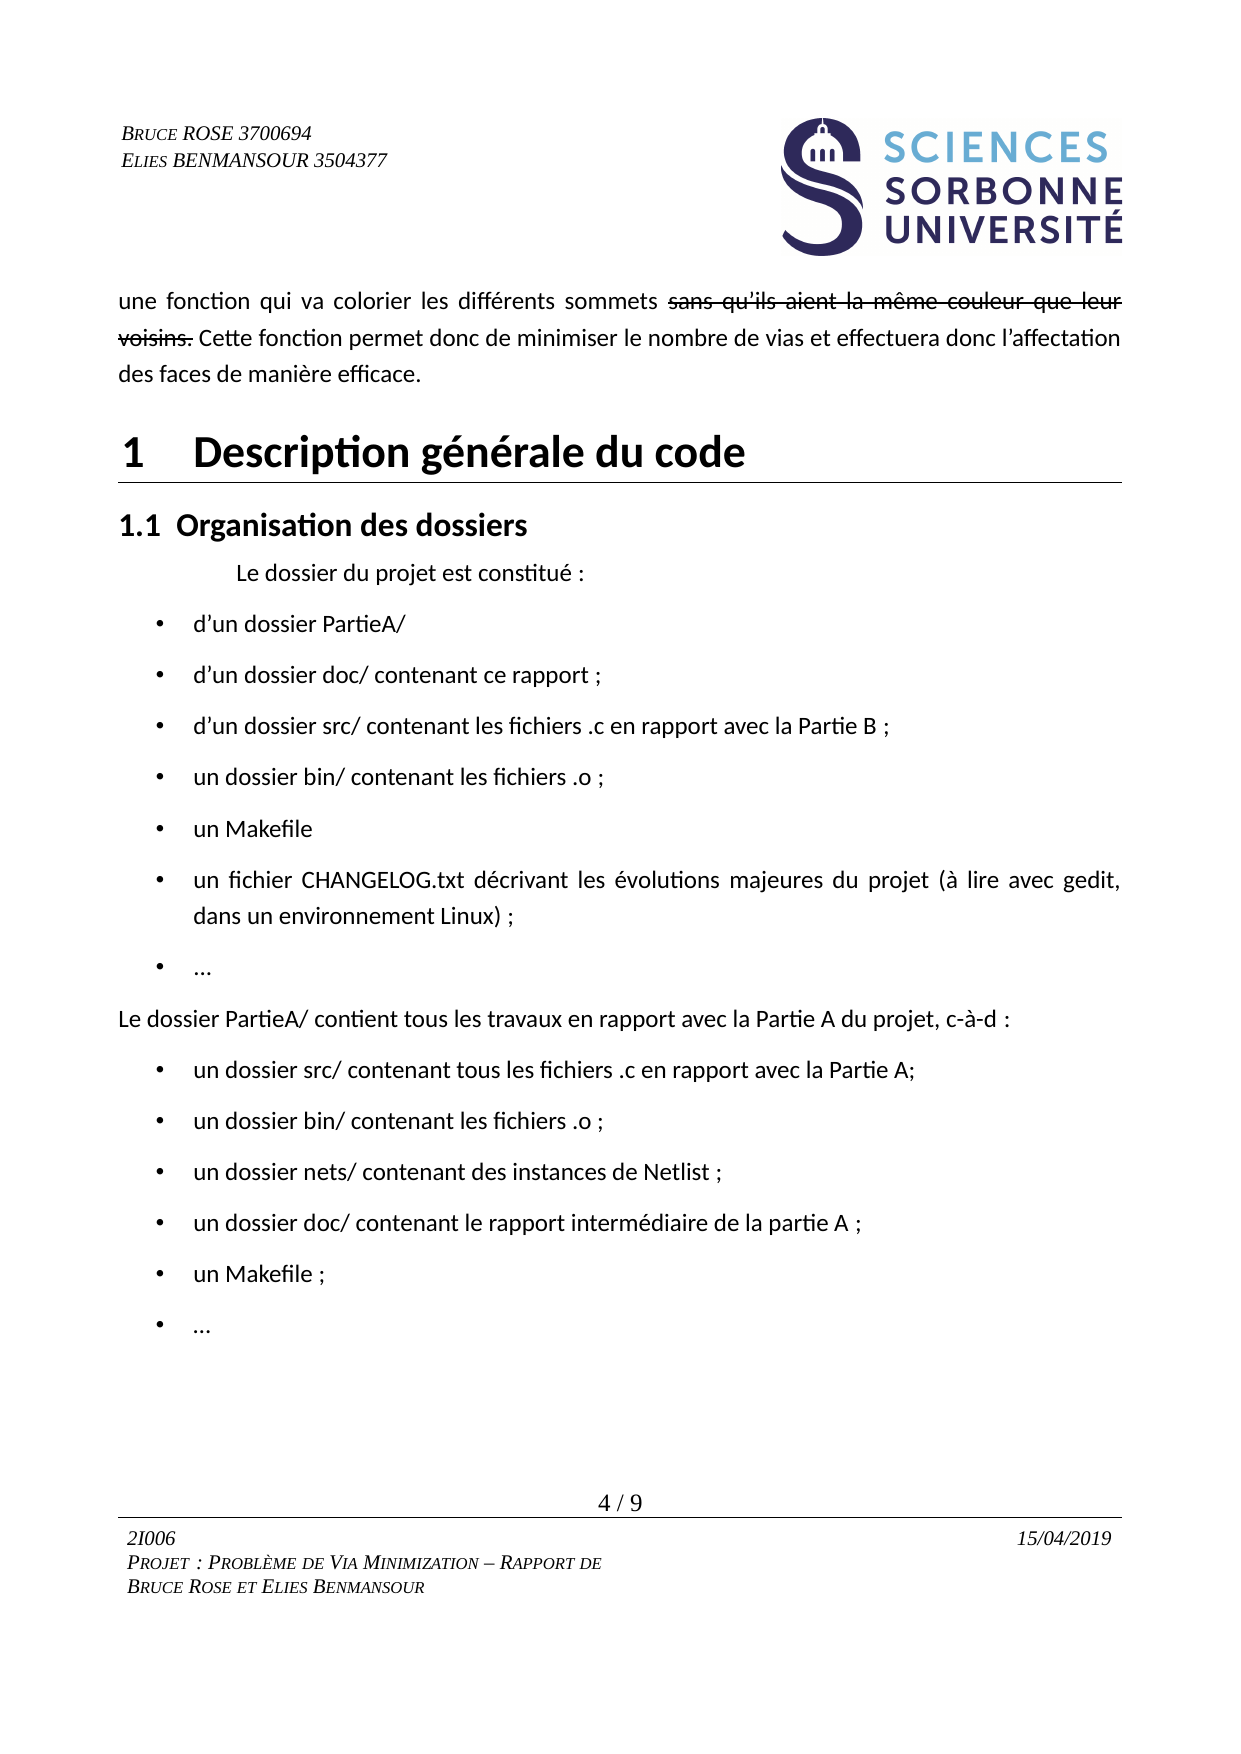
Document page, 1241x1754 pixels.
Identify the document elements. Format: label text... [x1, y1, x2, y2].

list d’un dossier src/ contenant les fichiers .c en rapport avec la Partie B ; [156, 710, 1122, 741]
list Le dossier PartieA/ contient tous les travaux en rapport avec la Partie A du projet, c-à-d : [118, 1003, 1122, 1033]
list un dossier bin/ contenant les fichiers .o ; [156, 1105, 1122, 1136]
subtitle Organisation des dossiers [118, 504, 1122, 544]
list un dossier src/ contenant tous les fichiers .c en rapport avec la Partie A; [156, 1054, 1122, 1084]
list d’un dossier PartieA/ [156, 608, 1122, 639]
text Le dossier du projet est constitué : [118, 557, 1122, 587]
list d’un dossier doc/ contenant ce rapport ; [156, 659, 1122, 690]
subtitle Description générale du code [118, 420, 1122, 482]
list ... [156, 952, 1122, 982]
picture [781, 118, 1123, 256]
list un dossier doc/ contenant le rapport intermédiaire de la partie A ; [156, 1207, 1122, 1238]
list un dossier bin/ contenant les fichiers .o ; [156, 762, 1122, 792]
list un Makefile ; [156, 1258, 1122, 1289]
list un Makefile [156, 813, 1122, 843]
list un fichier CHANGELOG.txt décrivant les évolutions majeures du projet (à lire avec gedit, dans un environnement Linux) ; [156, 864, 1122, 931]
list … [156, 1309, 1122, 1340]
list un dossier nets/ contenant des instances de Netlist ; [156, 1156, 1122, 1187]
text une fonction qui va colorier les différents sommets sans qu’ils aient la même couleur que leur voisins. Cette fonction permet donc de minimiser le nombre de vias et effectuera donc l’affectation des faces de manière efficace. [118, 285, 1122, 389]
